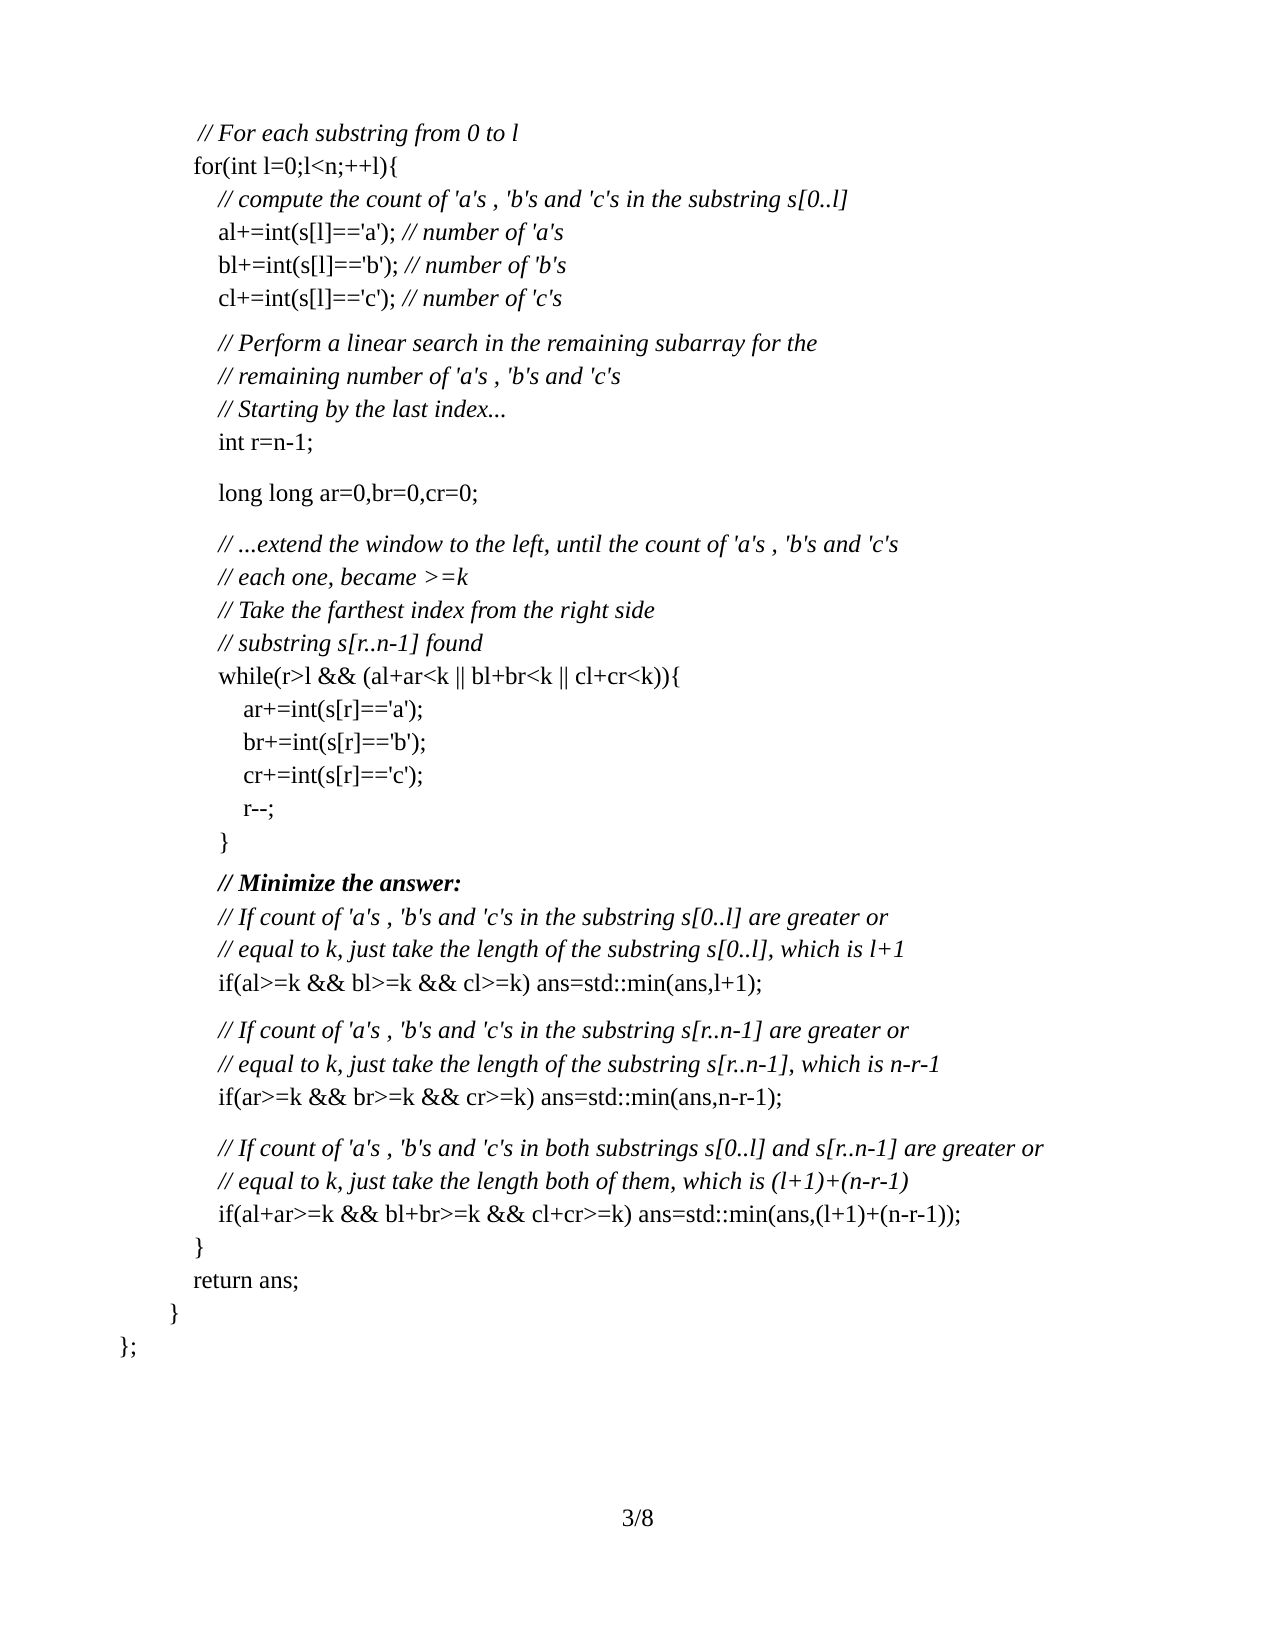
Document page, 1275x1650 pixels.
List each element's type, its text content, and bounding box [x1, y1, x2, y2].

text } [118, 1298, 1157, 1327]
text cl+=int(s[l]=='c'); // number of 'c's [118, 283, 1157, 312]
text cr+=int(s[r]=='c'); [118, 761, 1157, 789]
text // equal to k, just take the length of the substring s[r..n-1], which is n-r-1 [118, 1049, 1157, 1077]
text if(al+ar>=k && bl+br>=k && cl+cr>=k) ans=std::min(ans,(l+1)+(n-r-1)); [118, 1199, 1157, 1227]
text // If count of 'a's , 'b's and 'c's in both substrings s[0..l] and s[r..n-1] are greater or [118, 1133, 1157, 1161]
text // If count of 'a's , 'b's and 'c's in the substring s[0..l] are greater or [118, 902, 1157, 930]
text if(al>=k && bl>=k && cl>=k) ans=std::min(ans,l+1); [118, 968, 1157, 996]
text r--; [118, 793, 1157, 822]
text // For each substring from 0 to l [118, 118, 1157, 147]
text // each one, became >=k [118, 562, 1157, 591]
text // If count of 'a's , 'b's and 'c's in the substring s[r..n-1] are greater or [118, 1016, 1157, 1044]
text } [118, 1232, 1157, 1261]
text // ...extend the window to the left, until the count of 'a's , 'b's and 'c's [118, 529, 1157, 558]
text ar+=int(s[r]=='a'); [118, 694, 1157, 723]
text al+=int(s[l]=='a'); // number of 'a's [118, 217, 1157, 246]
text // equal to k, just take the length both of them, which is (l+1)+(n-r-1) [118, 1166, 1157, 1194]
text return ans; [118, 1265, 1157, 1293]
text // Starting by the last index... [118, 394, 1157, 423]
text if(ar>=k && br>=k && cr>=k) ans=std::min(ans,n-r-1); [118, 1082, 1157, 1110]
text // equal to k, just take the length of the substring s[0..l], which is l+1 [118, 934, 1157, 963]
text // Take the farthest index from the right side [118, 595, 1157, 624]
text int r=n-1; [118, 427, 1157, 456]
text // substring s[r..n-1] found [118, 628, 1157, 657]
text }; [118, 1331, 1157, 1359]
text while(r>l && (al+ar<k || bl+br<k || cl+cr<k)){ [118, 661, 1157, 690]
text } [118, 827, 1157, 855]
text // Minimize the answer: [118, 868, 1157, 897]
text // remaining number of 'a's , 'b's and 'c's [118, 361, 1157, 390]
text // compute the count of 'a's , 'b's and 'c's in the substring s[0..l] [118, 184, 1157, 213]
text bl+=int(s[l]=='b'); // number of 'b's [118, 250, 1157, 279]
text long long ar=0,br=0,cr=0; [118, 478, 1157, 507]
text for(int l=0;l<n;++l){ [118, 151, 1157, 180]
text br+=int(s[r]=='b'); [118, 727, 1157, 756]
text // Perform a linear search in the remaining subarray for the [118, 328, 1157, 357]
